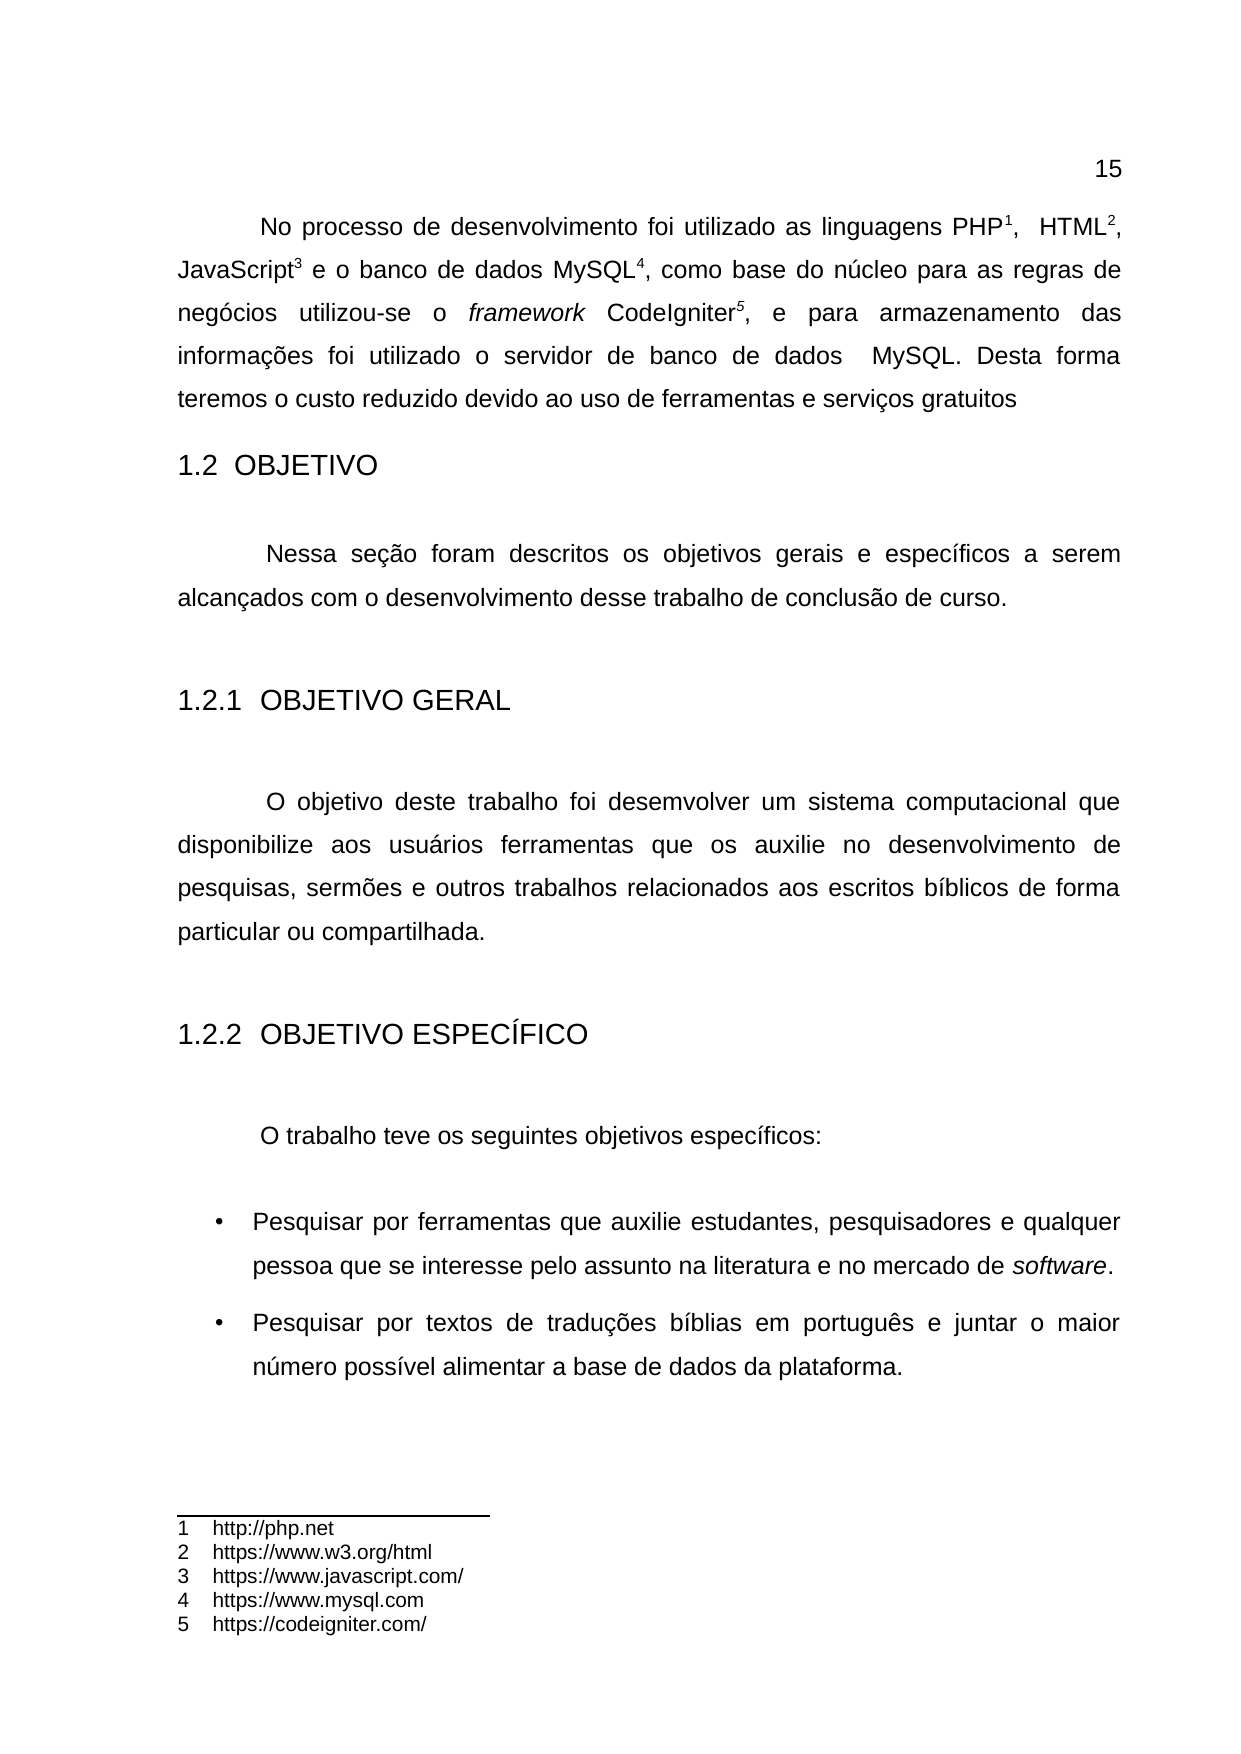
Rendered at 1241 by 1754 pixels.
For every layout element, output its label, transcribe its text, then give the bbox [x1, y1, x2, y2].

subtitle OBJETIVO [177, 448, 1122, 482]
text https://www.mysql.com [177, 1588, 1122, 1612]
text No processo de desenvolvimento foi utilizado as linguagens PHP, HTML, JavaScript e o banco de dados MySQL, como base do núcleo para as regras de negócios utilizou-se o framework CodeIgniter, e para armazenamento das informações foi utilizado o servidor de banco de dados MySQL. Desta forma teremos o custo reduzido devido ao uso de ferramentas e serviços gratuitos [177, 212, 1122, 413]
text http://php.net [177, 1516, 1122, 1540]
text O objetivo deste trabalho foi desemvolver um sistema computacional que disponibilize aos usuários ferramentas que os auxilie no desenvolvimento de pesquisas, sermões e outros trabalhos relacionados aos escritos bíblicos de forma particular ou compartilhada. [177, 787, 1122, 945]
text https://www.w3.org/html [177, 1540, 1122, 1564]
text https://codeigniter.com/ [177, 1612, 1122, 1636]
text O trabalho teve os seguintes objetivos específicos: [177, 1121, 1122, 1150]
list Pesquisar por textos de traduções bíblias em português e juntar o maior número possível alimentar a base de dados da plataforma. [215, 1308, 1122, 1380]
subtitle OBJETIVO ESPECÍFICO [177, 1017, 1122, 1051]
text https://www.javascript.com/ [177, 1564, 1122, 1588]
subtitle OBJETIVO GERAL [177, 683, 1122, 717]
list Pesquisar por ferramentas que auxilie estudantes, pesquisadores e qualquer pessoa que se interesse pelo assunto na literatura e no mercado de software. [215, 1207, 1122, 1279]
list Nessa seção foram descritos os objetivos gerais e específicos a serem alcançados com o desenvolvimento desse trabalho de conclusão de curso. [177, 539, 1122, 611]
